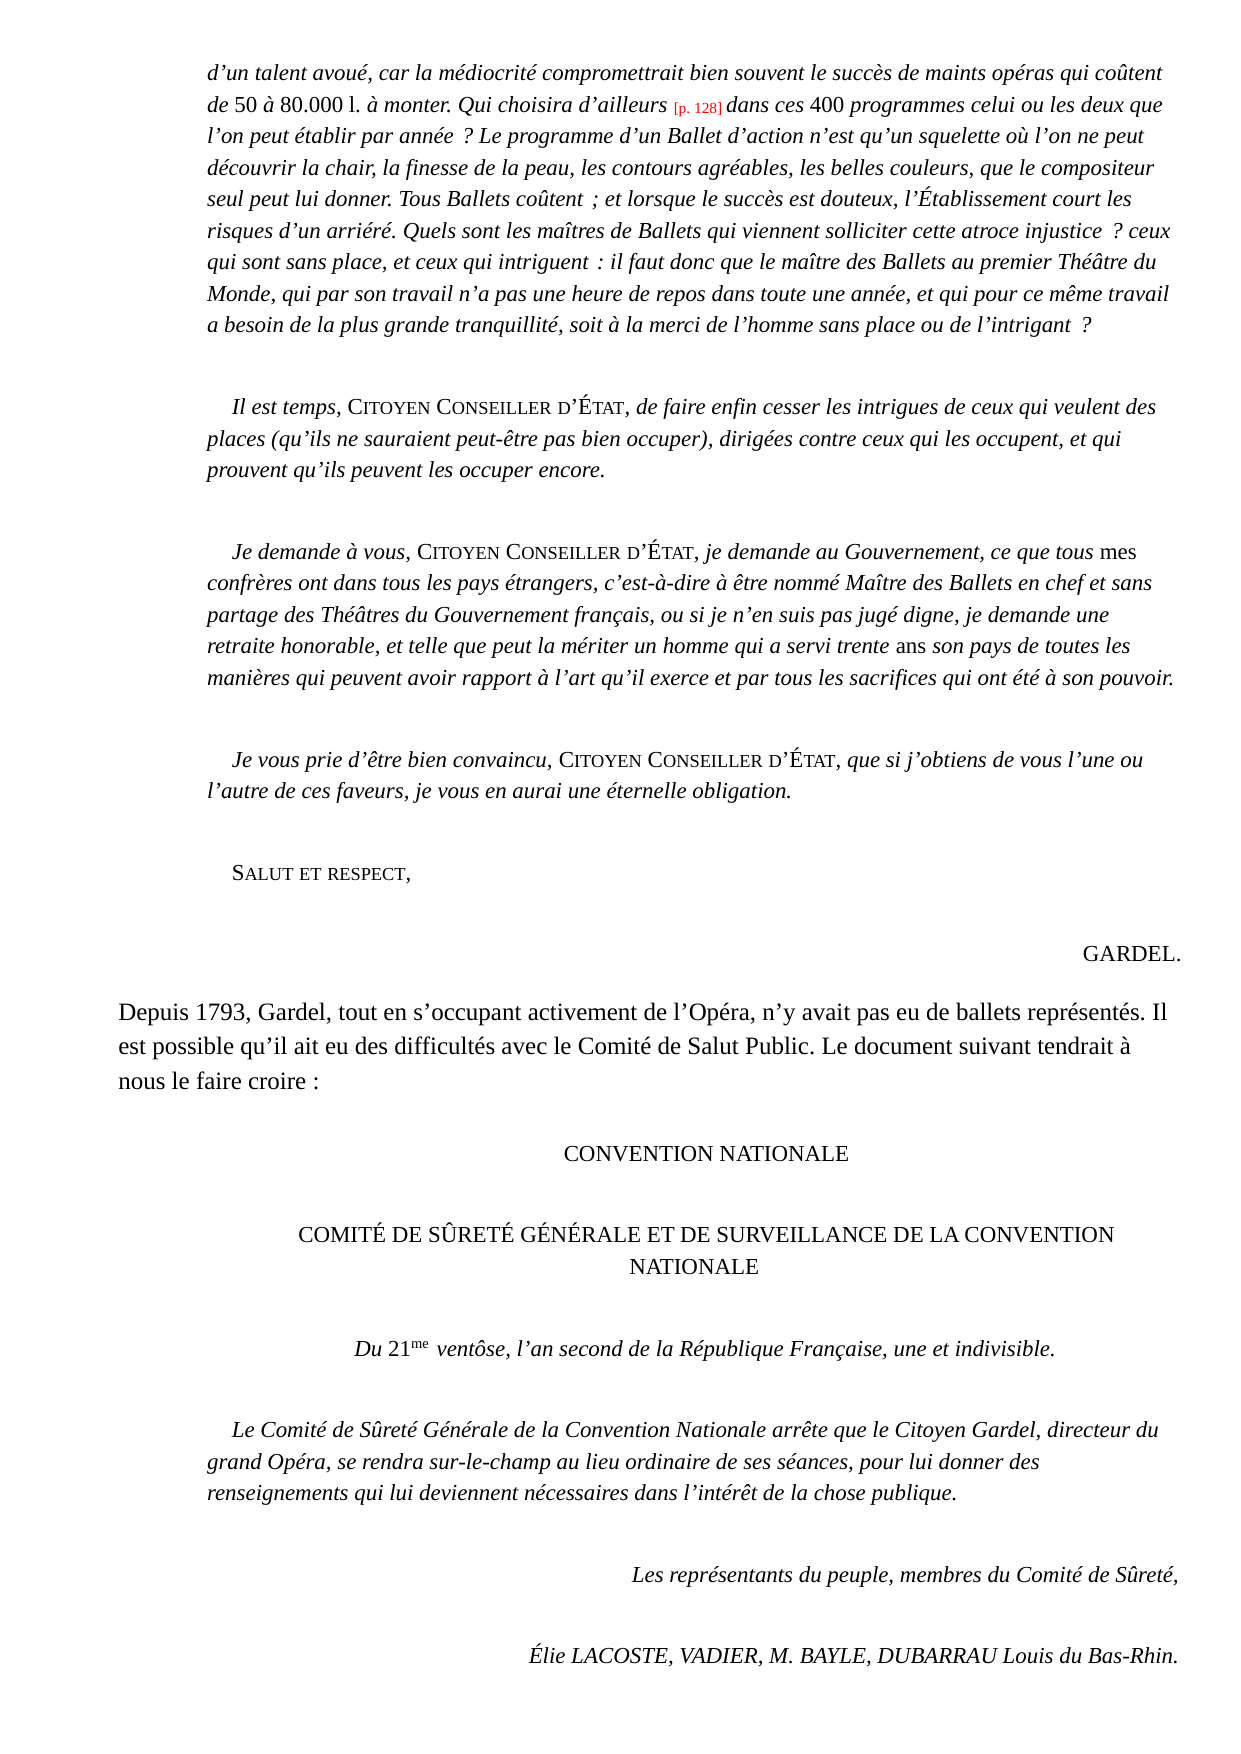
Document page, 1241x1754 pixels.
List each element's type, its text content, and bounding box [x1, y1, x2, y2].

text Le Comité de Sûreté Générale de la Convention Nationale arrête que le Citoyen Gardel, directeur du grand Opéra, se rendra sur-le-champ au lieu ordinaire de ses séances, pour lui donner des renseignements qui lui deviennent nécessaires dans l’intérêt de la chose publique. [207, 1416, 1181, 1506]
text Du 21me ventôse, l’an second de la République Française, une et indivisible. [207, 1334, 1181, 1361]
text Salut et respect, [207, 859, 1181, 885]
text Les représentants du peuple, membres du Comité de Sûreté, [207, 1561, 1181, 1587]
text CONVENTION NATIONALE [207, 1140, 1181, 1166]
text Il est temps, Citoyen Conseiller d’État, de faire enfin cesser les intrigues de ceux qui veulent des places (qu’ils ne sauraient peut-être pas bien occuper), dirigées contre ceux qui les occupent, et qui prouvent qu’ils peuvent les occuper encore. [207, 393, 1181, 483]
text Je vous prie d’être bien convaincu, Citoyen Conseiller d’État, que si j’obtiens de vous l’une ou l’autre de ces faveurs, je vous en aurai une éternelle obligation. [207, 746, 1181, 803]
text Depuis 1793, Gardel, tout en s’occupant activement de l’Opéra, n’y avait pas eu de ballets représentés. Il est possible qu’il ait eu des difficultés avec le Comité de Salut Public. Le document suivant tendrait à nous le faire croire : [118, 997, 1181, 1094]
text COMITÉ DE SÛRETÉ GÉNÉRALE ET DE SURVEILLANCE DE LA CONVENTION NATIONALE [207, 1221, 1181, 1279]
text GARDEL. [207, 940, 1181, 967]
text Je demande à vous, Citoyen Conseiller d’État, je demande au Gouvernement, ce que tous mes confrères ont dans tous les pays étrangers, c’est-à-dire à être nommé Maître des Ballets en chef et sans partage des Théâtres du Gouvernement français, ou si je n’en suis pas jugé digne, je demande une retraite honorable, et telle que peut la mériter un homme qui a servi trente ans son pays de toutes les manières qui peuvent avoir rapport à l’art qu’il exerce et par tous les sacrifices qui ont été à son pouvoir. [207, 538, 1181, 690]
text d’un talent avoué, car la médiocrité compromettrait bien souvent le succès de maints opéras qui coûtent de 50 à 80.000 l. à monter. Qui choisira d’ailleurs [p. 128] dans ces 400 programmes celui ou les deux que l’on peut établir par année ? Le programme d’un Ballet d’action n’est qu’un squelette où l’on ne peut découvrir la chair, la finesse de la peau, les contours agréables, les belles couleurs, que le compositeur seul peut lui donner. Tous Ballets coûtent ; et lorsque le succès est douteux, l’Établissement court les risques d’un arriéré. Quels sont les maîtres de Ballets qui viennent solliciter cette atroce injustice ? ceux qui sont sans place, et ceux qui intriguent : il faut donc que le maître des Ballets au premier Théâtre du Monde, qui par son travail n’a pas une heure de repos dans toute une année, et qui pour ce même travail a besoin de la plus grande tranquillité, soit à la merci de l’homme sans place ou de l’intrigant ? [207, 59, 1181, 338]
text Élie LACOSTE, VADIER, M. BAYLE, DUBARRAU Louis du Bas-Rhin. [207, 1642, 1181, 1669]
